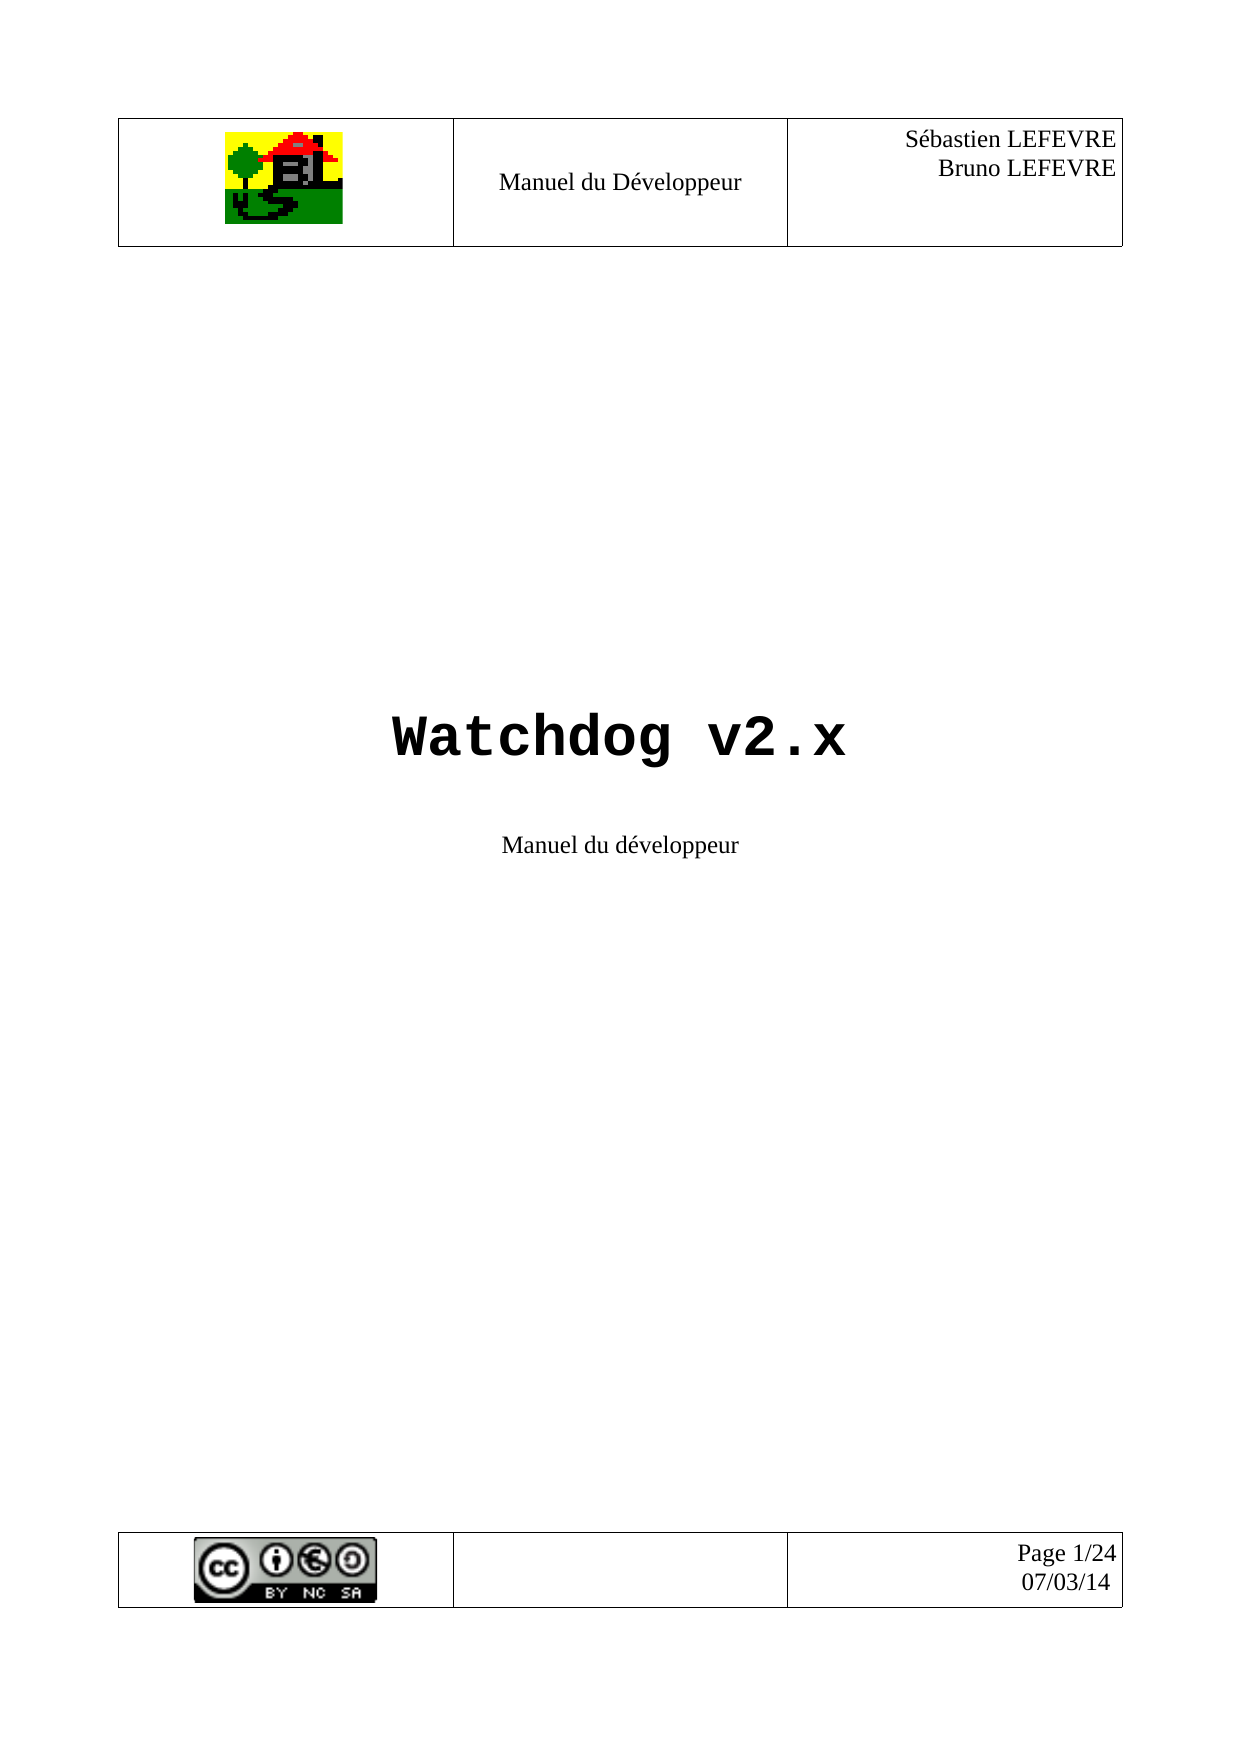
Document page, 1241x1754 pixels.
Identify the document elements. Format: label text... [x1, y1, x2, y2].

picture [193, 1537, 378, 1603]
text Watchdog v2.x [118, 706, 1122, 772]
picture [225, 132, 343, 224]
text Manuel du développeur [118, 830, 1122, 859]
